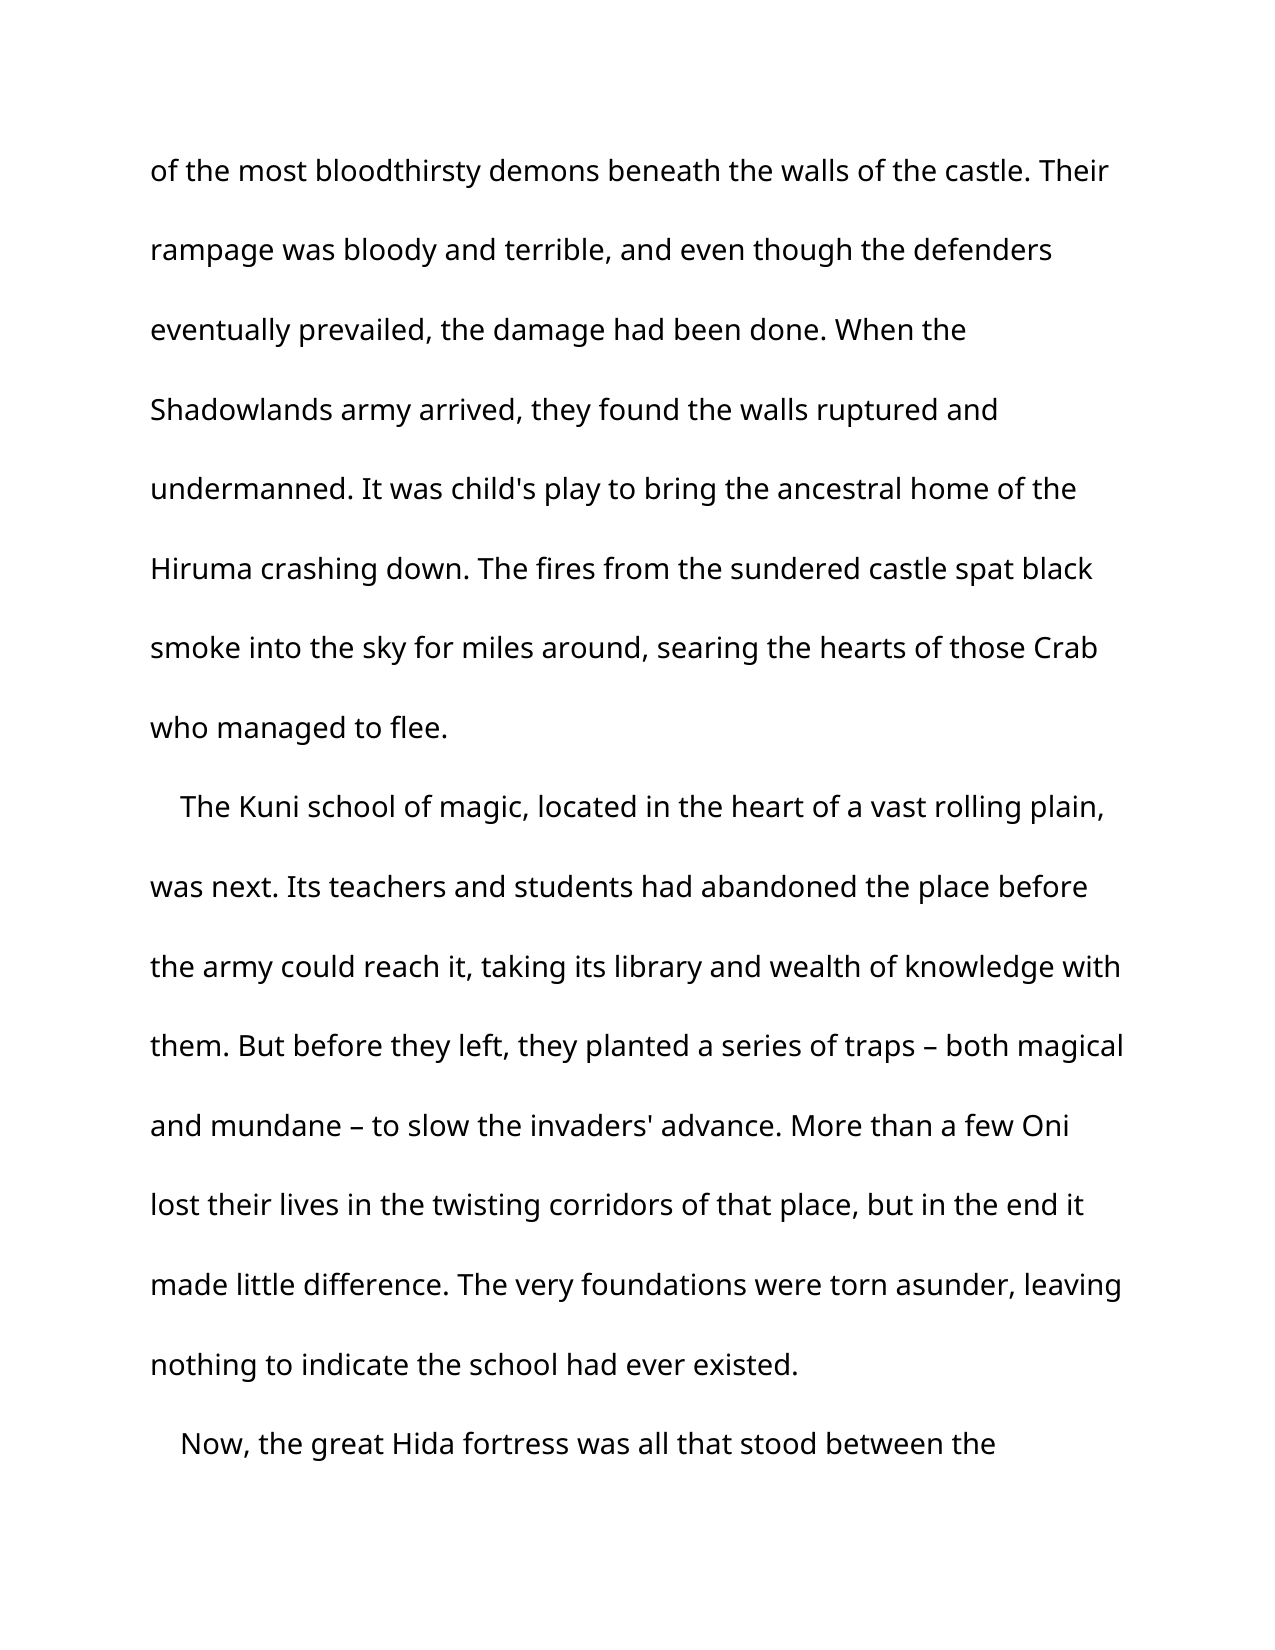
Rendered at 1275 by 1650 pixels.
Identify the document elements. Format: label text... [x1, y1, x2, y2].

text The Kuni school of magic, located in the heart of a vast rolling plain, was next. Its teachers and students had abandoned the place before the army could reach it, taking its library and wealth of knowledge with them. But before they left, they planted a series of traps – both magical and mundane – to slow the invaders' advance. More than a few Oni lost their lives in the twisting corridors of that place, but in the end it made little difference. The very foundations were torn asunder, leaving nothing to indicate the school had ever existed. [150, 787, 1125, 1383]
text of the most bloodthirsty demons beneath the walls of the castle. Their rampage was bloody and terrible, and even though the defenders eventually prevailed, the damage had been done. When the Shadowlands army arrived, they found the walls ruptured and undermanned. It was child's play to bring the ancestral home of the Hiruma crashing down. The fires from the sundered castle spat black smoke into the sky for miles around, searing the hearts of those Crab who managed to flee. [150, 150, 1125, 747]
text Now, the great Hida fortress was all that stood between the [150, 1423, 1125, 1463]
